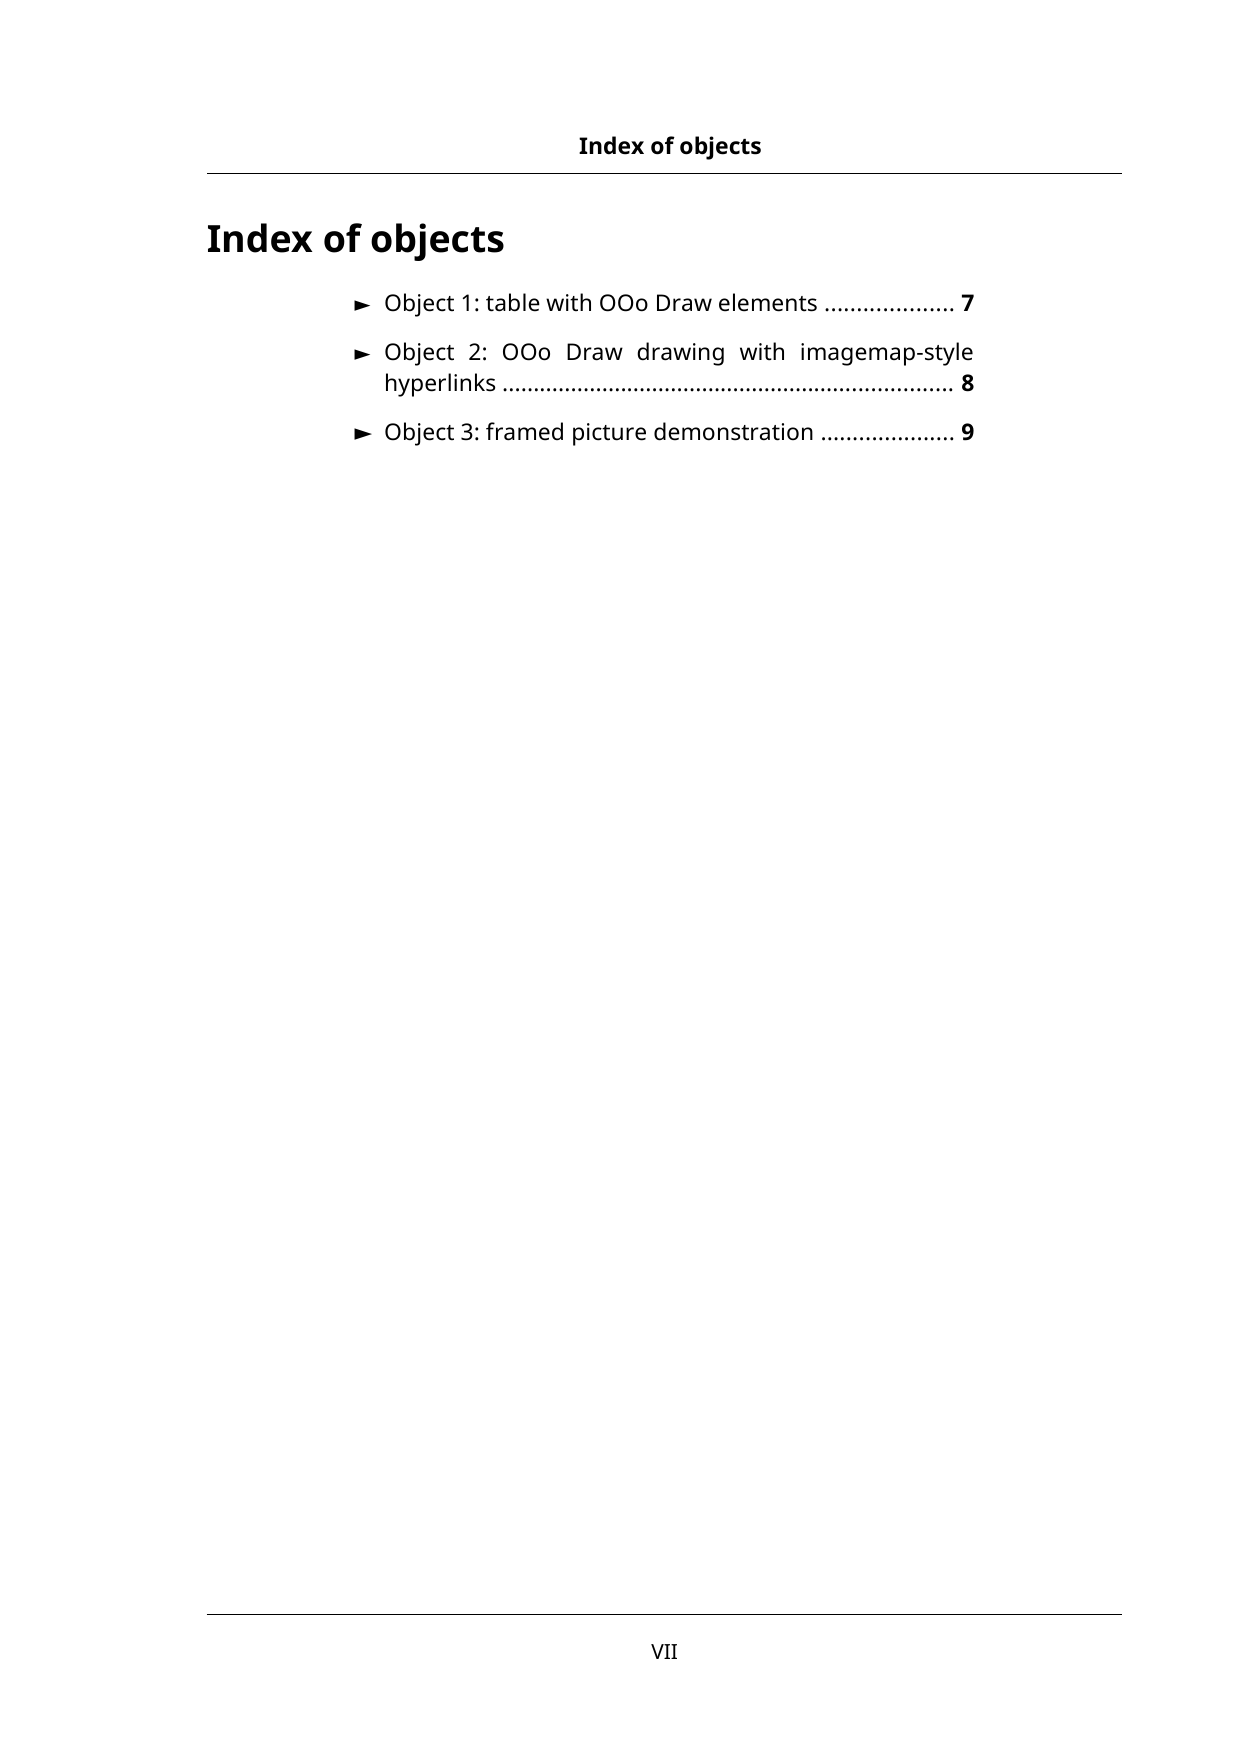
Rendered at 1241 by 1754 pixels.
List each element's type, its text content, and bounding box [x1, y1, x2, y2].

title ► Object 3: framed picture demonstration 9 [354, 416, 974, 448]
subtitle Index of objects [207, 212, 1122, 263]
title ► Object 2: OOo Draw drawing with imagemap-style hyperlinks 8 [354, 336, 974, 399]
title ► Object 1: table with OOo Draw elements 7 [354, 287, 974, 318]
